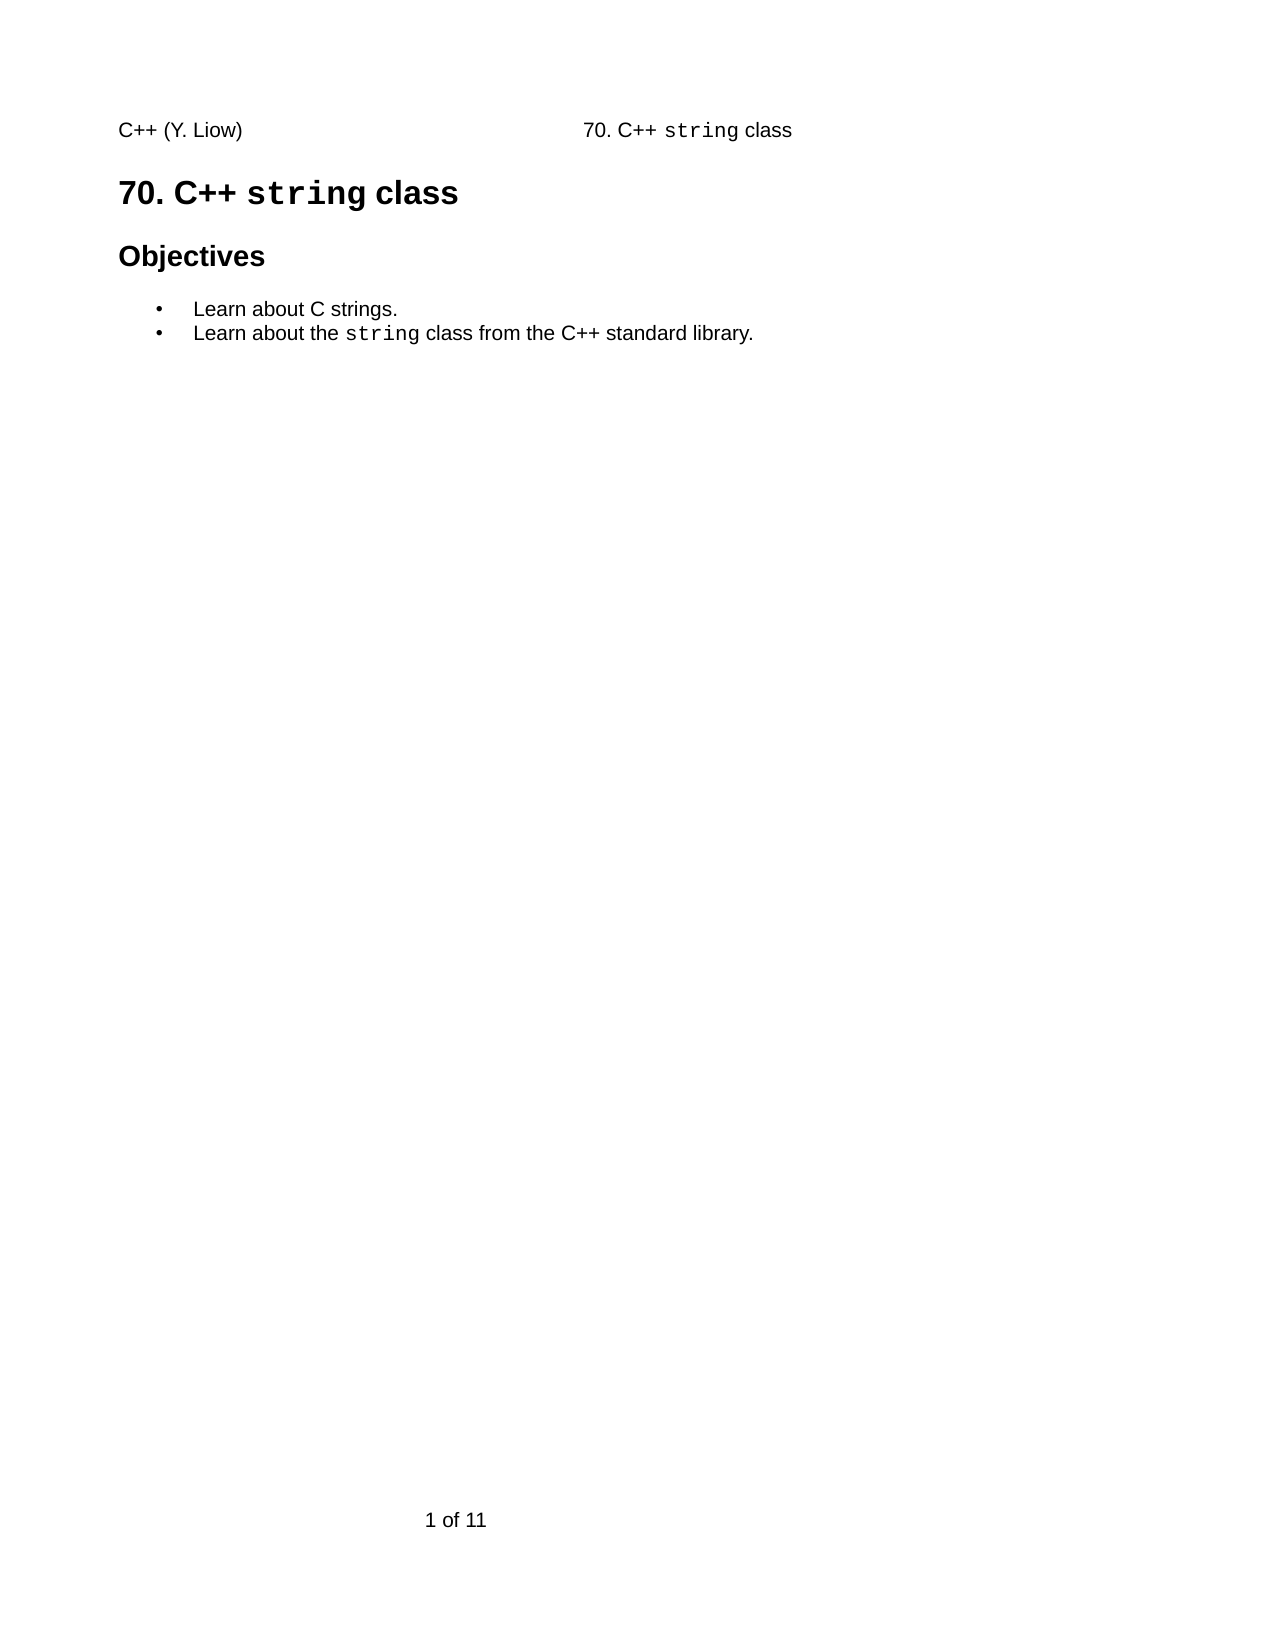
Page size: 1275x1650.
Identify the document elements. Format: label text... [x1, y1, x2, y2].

list Learn about the string class from the C++ standard library. [156, 320, 793, 346]
text Objectives [118, 239, 793, 272]
list Learn about C strings. [156, 296, 793, 320]
text 70. C++ string class [118, 173, 793, 215]
